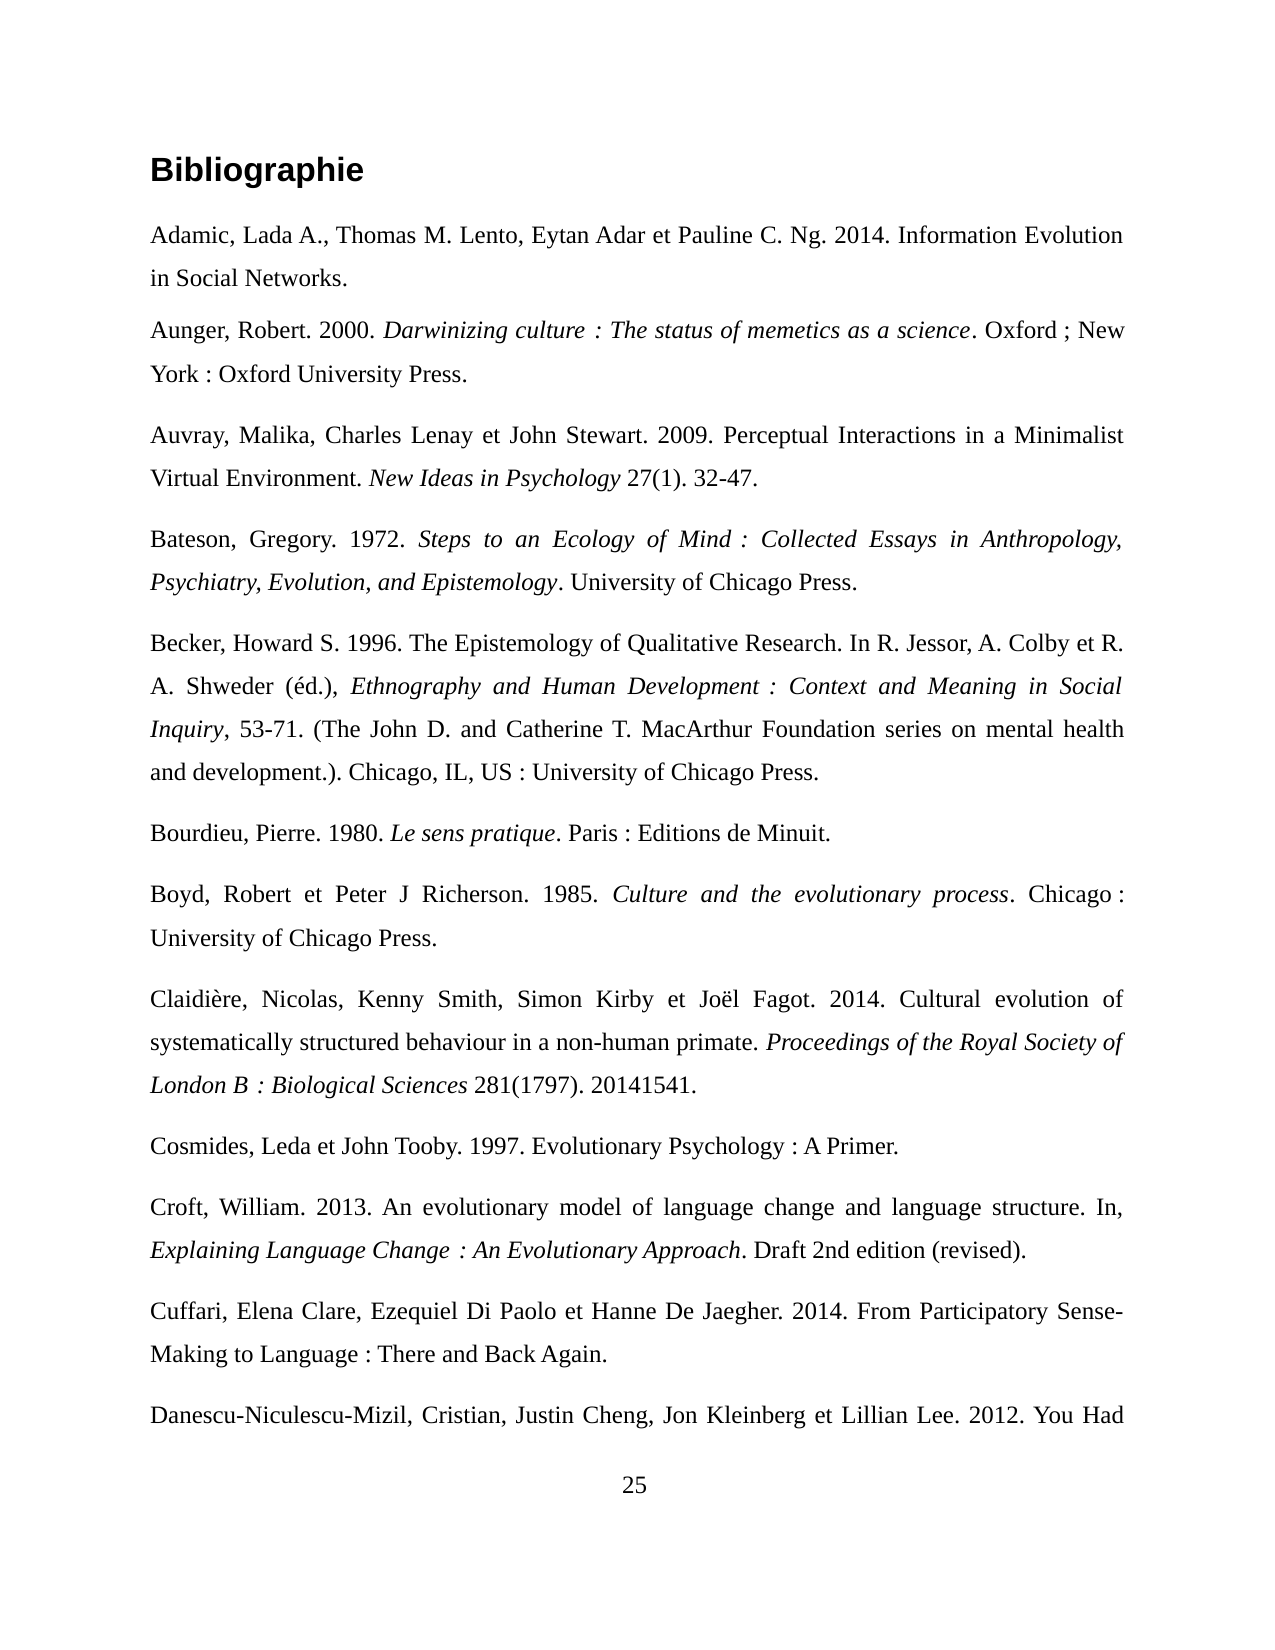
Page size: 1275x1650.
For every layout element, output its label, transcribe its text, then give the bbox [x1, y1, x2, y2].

text Croft, William. 2013. An evolutionary model of language change and language structure. In, Explaining Language Change : An Evolutionary Approach. Draft 2nd edition (revised). [150, 1192, 1125, 1264]
text Cuffari, Elena Clare, Ezequiel Di Paolo et Hanne De Jaegher. 2014. From Participatory Sense-Making to Language : There and Back Again. [150, 1296, 1125, 1368]
text Becker, Howard S. 1996. The Epistemology of Qualitative Research. In R. Jessor, A. Colby et R. A. Shweder (éd.), Ethnography and Human Development : Context and Meaning in Social Inquiry, 53‑71. (The John D. and Catherine T. MacArthur Foundation series on mental health and development.). Chicago, IL, US : University of Chicago Press. [150, 628, 1125, 786]
text Bourdieu, Pierre. 1980. Le sens pratique. Paris : Editions de Minuit. [150, 818, 1125, 847]
text Cosmides, Leda et John Tooby. 1997. Evolutionary Psychology : A Primer. [150, 1131, 1125, 1160]
text Auvray, Malika, Charles Lenay et John Stewart. 2009. Perceptual Interactions in a Minimalist Virtual Environment. New Ideas in Psychology 27(1). 32‑47. [150, 420, 1125, 492]
text Adamic, Lada A., Thomas M. Lento, Eytan Adar et Pauline C. Ng. 2014. Information Evolution in Social Networks. [150, 220, 1125, 292]
text Boyd, Robert et Peter J Richerson. 1985. Culture and the evolutionary process. Chicago : University of Chicago Press. [150, 879, 1125, 951]
subtitle Bibliographie [150, 150, 1125, 189]
text Aunger, Robert. 2000. Darwinizing culture : The status of memetics as a science. Oxford ; New York : Oxford University Press. [150, 316, 1125, 387]
text Bateson, Gregory. 1972. Steps to an Ecology of Mind : Collected Essays in Anthropology, Psychiatry, Evolution, and Epistemology. University of Chicago Press. [150, 524, 1125, 596]
text Danescu-Niculescu-Mizil, Cristian, Justin Cheng, Jon Kleinberg et Lillian Lee. 2012. You Had [150, 1400, 1125, 1429]
text Claidière, Nicolas, Kenny Smith, Simon Kirby et Joël Fagot. 2014. Cultural evolution of systematically structured behaviour in a non-human primate. Proceedings of the Royal Society of London B : Biological Sciences 281(1797). 20141541. [150, 984, 1125, 1099]
